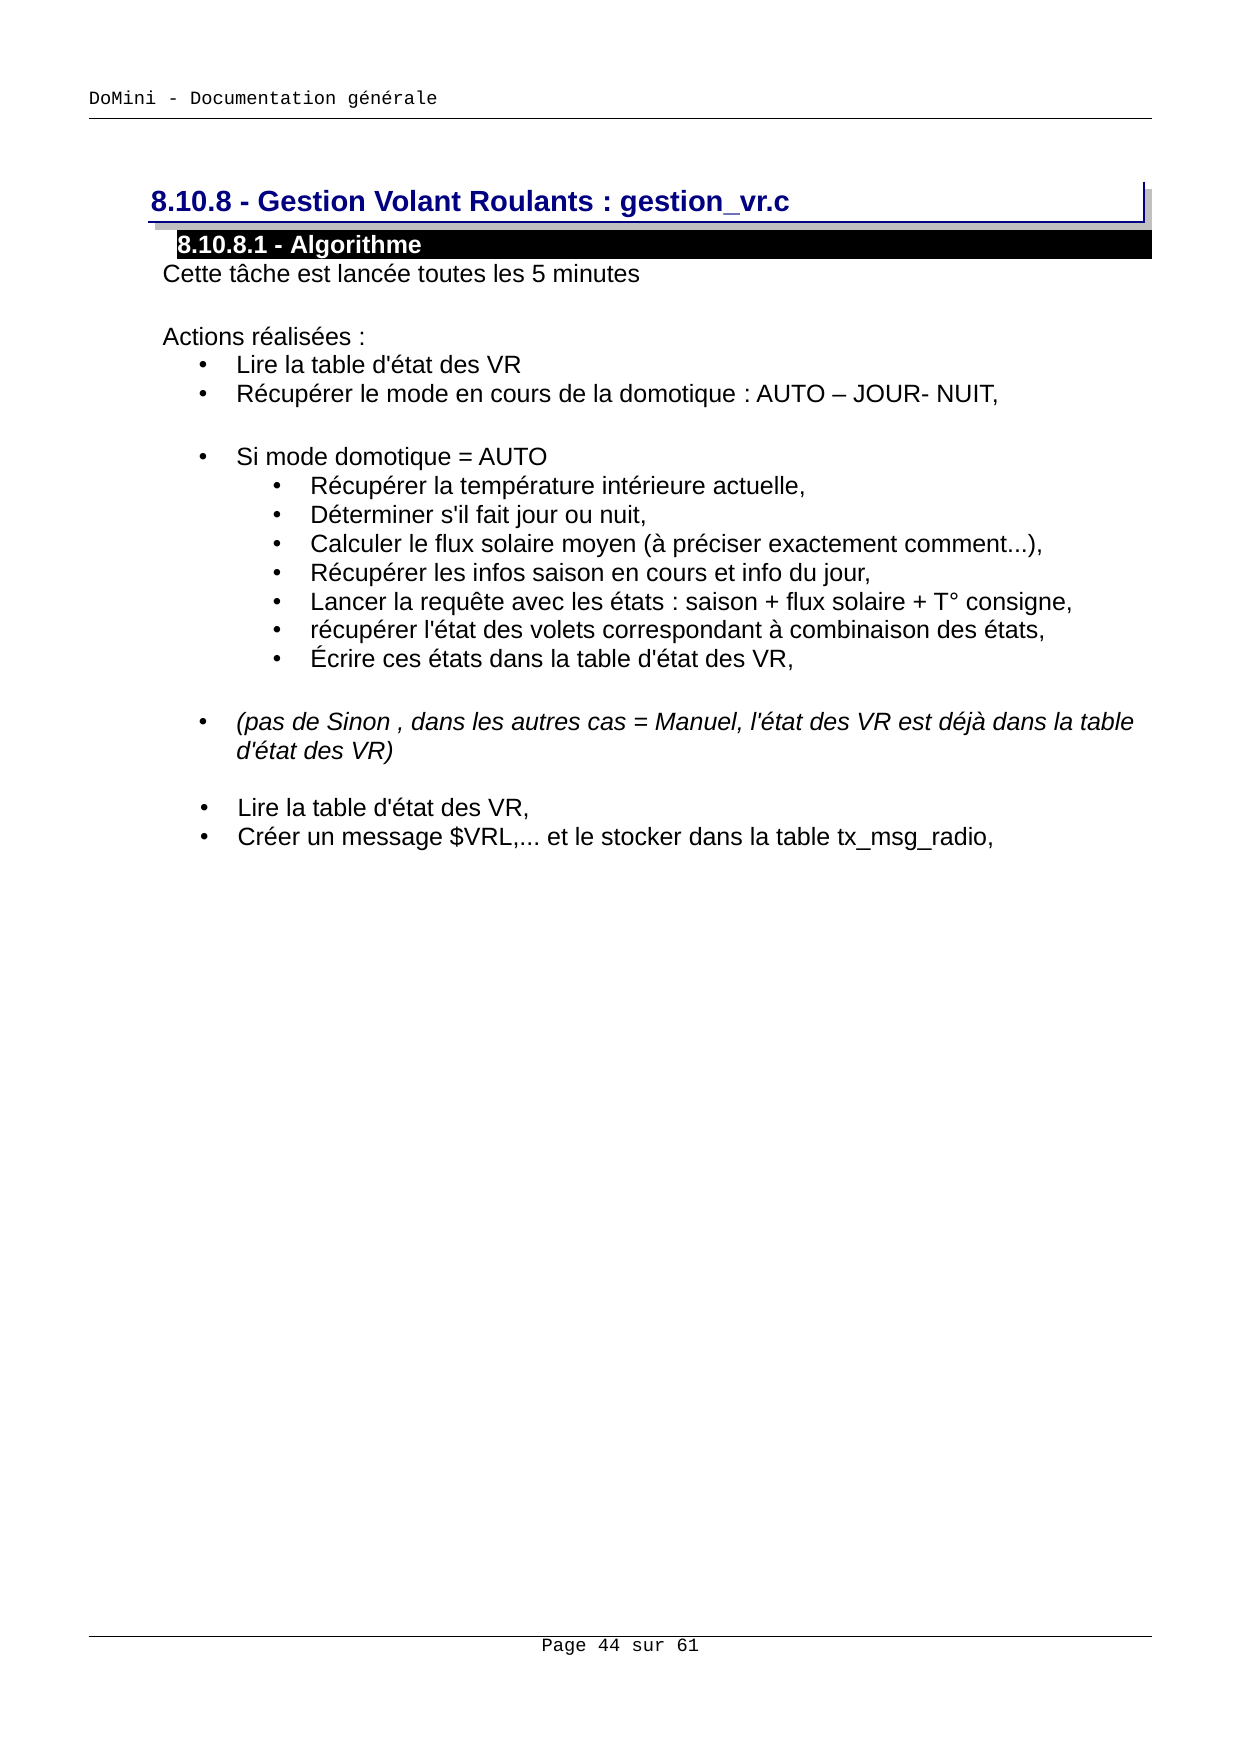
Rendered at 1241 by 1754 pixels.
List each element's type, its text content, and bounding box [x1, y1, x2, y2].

list (pas de Sinon , dans les autres cas = Manuel, l'état des VR est déjà dans la table d'état des VR) [199, 707, 1152, 765]
list Récupérer la température intérieure actuelle, [273, 471, 1152, 500]
list Lire la table d'état des VR [199, 350, 1152, 379]
list Écrire ces états dans la table d'état des VR, [273, 644, 1152, 673]
list Lancer la requête avec les états : saison + flux solaire + T° consigne, [273, 586, 1152, 615]
list Lire la table d'état des VR, [200, 793, 1152, 822]
list Déterminer s'il fait jour ou nuit, [273, 500, 1152, 529]
subtitle Algorithme [177, 230, 1152, 259]
list Récupérer le mode en cours de la domotique : AUTO – JOUR- NUIT, [199, 379, 1152, 408]
text Actions réalisées : [88, 322, 1152, 350]
list Récupérer les infos saison en cours et info du jour, [273, 558, 1152, 586]
subtitle Gestion Volant Roulants : gestion_vr.c [148, 182, 1143, 221]
list récupérer l'état des volets correspondant à combinaison des états, [273, 615, 1152, 644]
list Calculer le flux solaire moyen (à préciser exactement comment...), [273, 529, 1152, 558]
text Cette tâche est lancée toutes les 5 minutes [88, 259, 1152, 288]
list Si mode domotique = AUTO [199, 442, 1152, 471]
list Créer un message $VRL,... et le stocker dans la table tx_msg_radio, [200, 822, 1152, 851]
